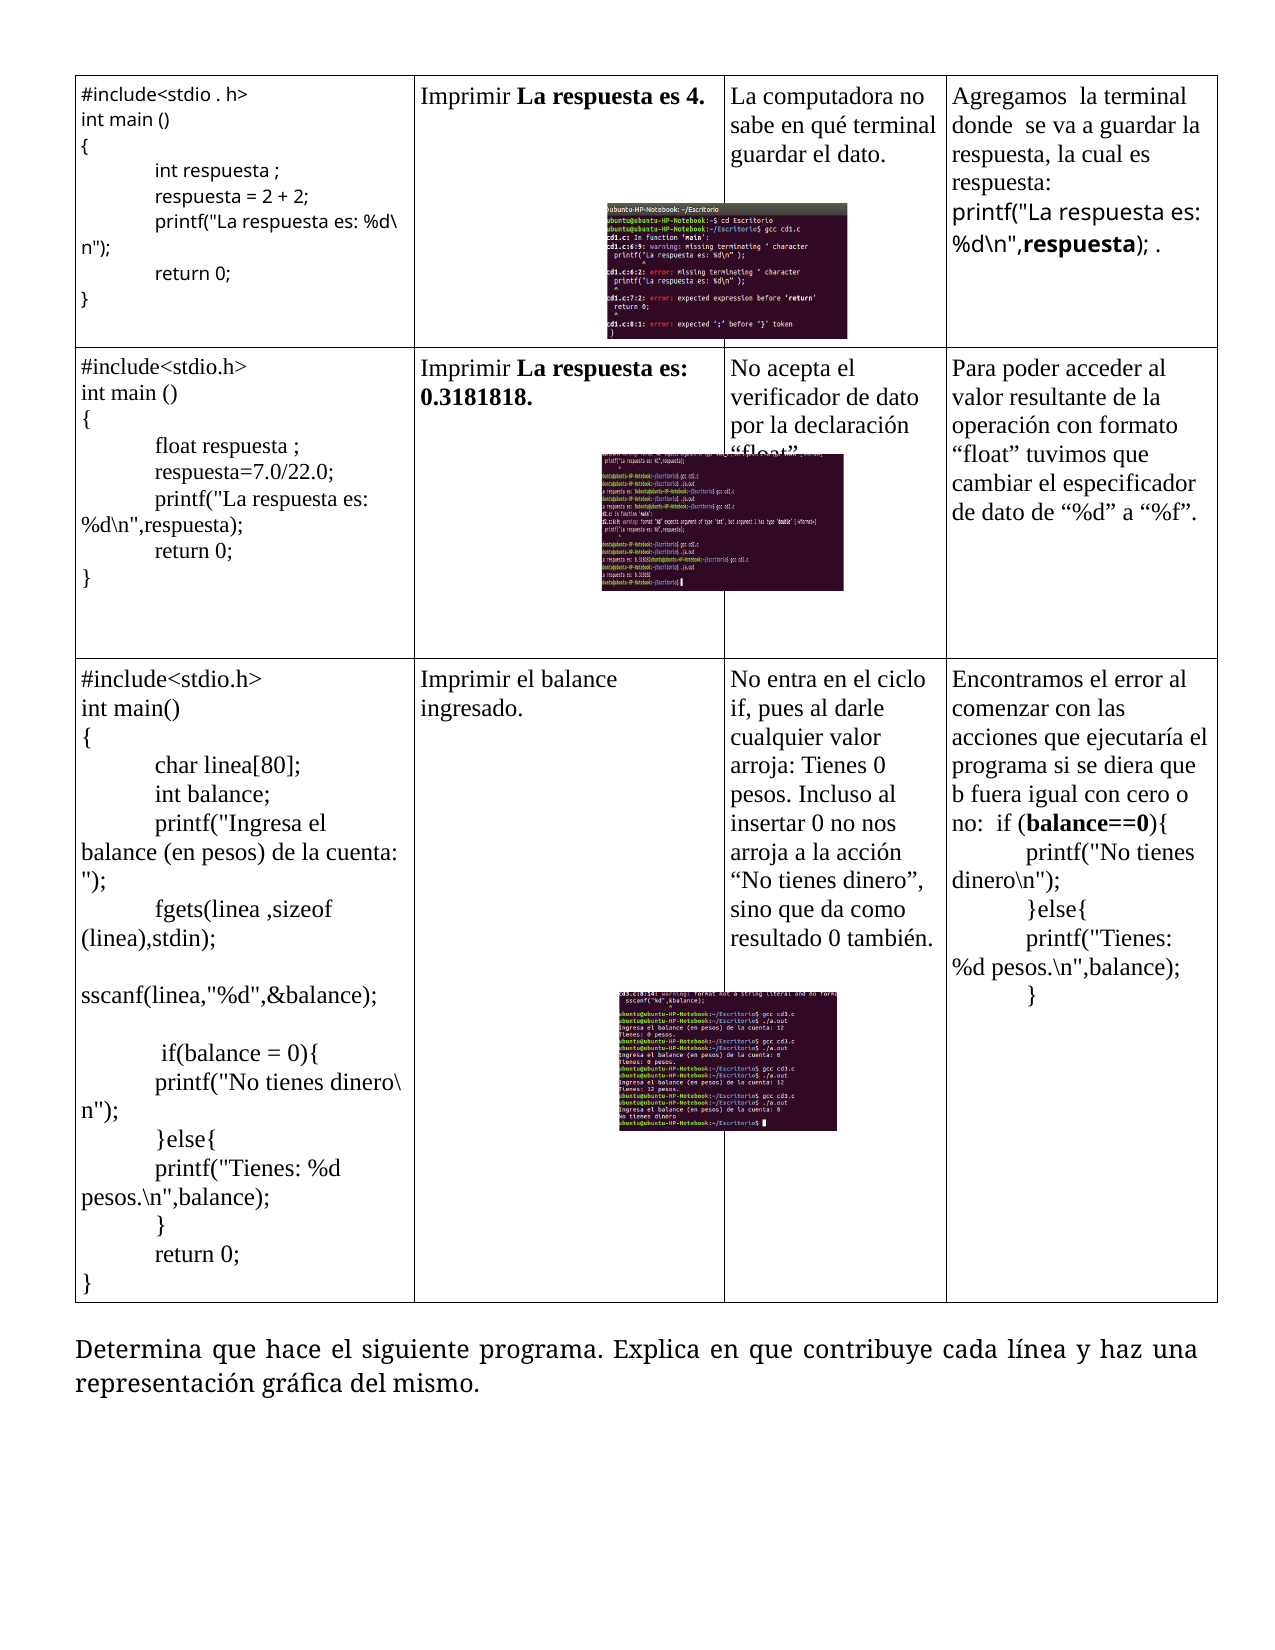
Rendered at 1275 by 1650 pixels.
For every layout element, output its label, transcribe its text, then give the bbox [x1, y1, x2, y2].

table_cell #include<stdio.h> int main () { float respuesta ; respuesta=7.0/22.0; printf("La respuesta es: %d\n",respuesta); return 0; } [76, 348, 414, 658]
text Determina que hace el siguiente programa. Explica en que contribuye cada línea y haz una representación gráfica del mismo. [75, 1332, 1200, 1400]
table_cell Imprimir La respuesta es: 0.3181818. [415, 348, 724, 658]
table_cell #include<stdio . h> int main () { int respuesta ; respuesta = 2 + 2; printf("La respuesta es: %d\n"); return 0; } [76, 76, 414, 347]
table_cell Imprimir La respuesta es 4. [415, 76, 724, 347]
table_cell La computadora no sabe en qué terminal guardar el dato. [725, 76, 946, 347]
table_cell No entra en el ciclo if, pues al darle cualquier valor arroja: Tienes 0 pesos. Incluso al insertar 0 no nos arroja a la acción “No tienes dinero”, sino que da como resultado 0 también. [725, 659, 946, 1302]
table_cell Imprimir el balance ingresado. [415, 659, 724, 1302]
table_cell No acepta el verificador de dato por la declaración “float”. [725, 348, 946, 658]
table_cell #include<stdio.h> int main() { char linea[80]; int balance; printf("Ingresa el balance (en pesos) de la cuenta: "); fgets(linea ,sizeof (linea),stdin); sscanf(linea,"%d",&balance); if(balance = 0){ printf("No tienes dinero\n"); }else{ printf("Tienes: %d pesos.\n",balance); } return 0; } [76, 659, 414, 1302]
table_cell Para poder acceder al valor resultante de la operación con formato “float” tuvimos que cambiar el especificador de dato de “%d” a “%f”. [947, 348, 1217, 658]
table_cell Encontramos el error al comenzar con las acciones que ejecutaría el programa si se diera que b fuera igual con cero o no: if (balance==0){ printf("No tienes dinero\n"); }else{ printf("Tienes: %d pesos.\n",balance); } [947, 659, 1217, 1302]
table_cell Agregamos la terminal donde se va a guardar la respuesta, la cual es respuesta: printf("La respuesta es: %d\n",respuesta); . [947, 76, 1217, 347]
